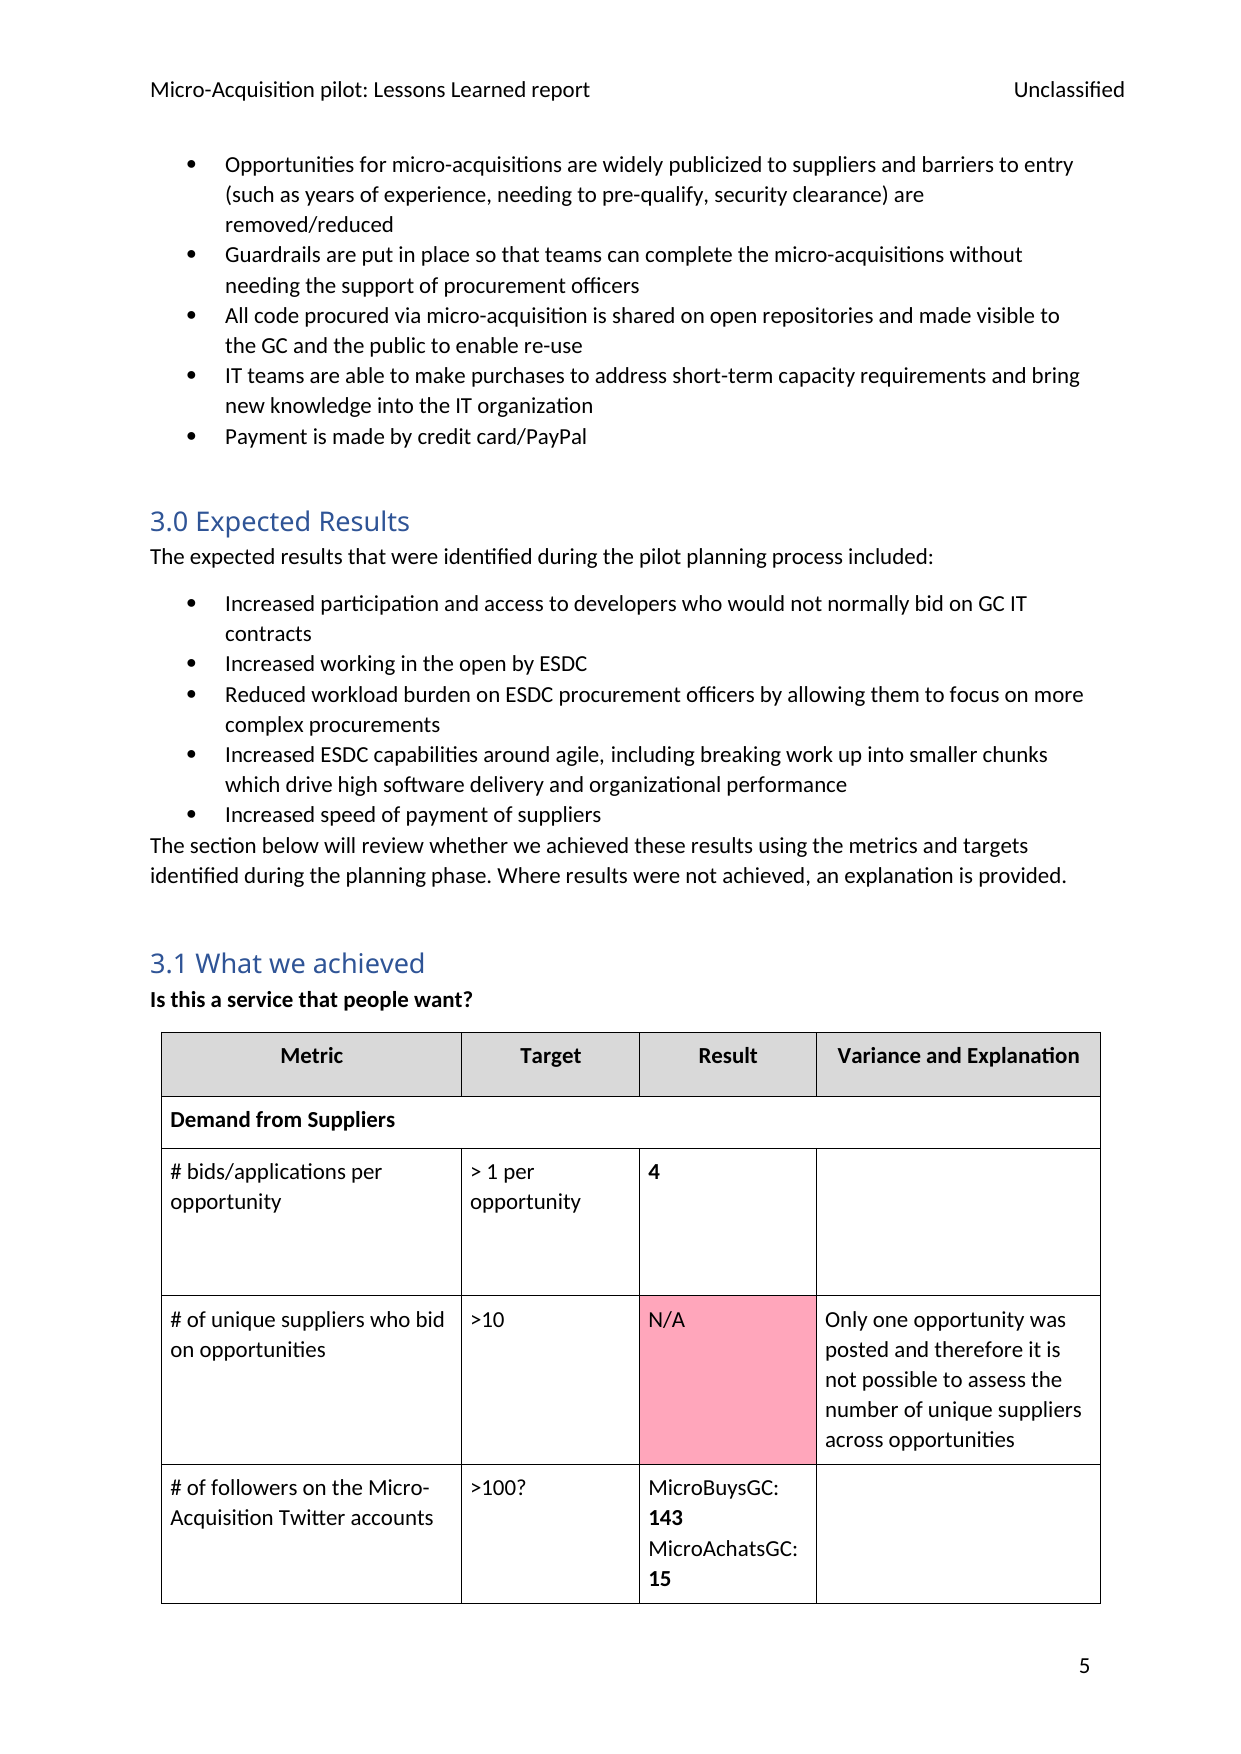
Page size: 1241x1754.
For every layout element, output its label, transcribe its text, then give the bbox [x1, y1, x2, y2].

table_cell # bids/applications per opportunity [162, 1149, 461, 1295]
table_cell [817, 1465, 1100, 1602]
table_header Variance and Explanation [817, 1033, 1100, 1096]
table_header Result [640, 1033, 816, 1096]
table_cell # of followers on the Micro-Acquisition Twitter accounts [162, 1465, 461, 1602]
table_cell # of unique suppliers who bid on opportunities [162, 1296, 461, 1464]
subtitle 3.0 Expected Results [150, 502, 1090, 539]
list IT teams are able to make purchases to address short-term capacity requirements and bring new knowledge into the IT organization [187, 361, 1090, 420]
text Is this a service that people want? [150, 985, 1090, 1013]
table_cell N/A [640, 1296, 816, 1464]
table_header Metric [162, 1033, 461, 1096]
table_cell >10 [462, 1296, 639, 1464]
list Increased ESDC capabilities around agile, including breaking work up into smaller chunks which drive high software delivery and organizational performance [187, 740, 1090, 798]
list Increased speed of payment of suppliers [187, 801, 1090, 829]
table_cell > 1 per opportunity [462, 1149, 639, 1295]
text The expected results that were identified during the pilot planning process included: [150, 542, 1090, 570]
subtitle 3.1 What we achieved [150, 908, 1090, 982]
table_cell MicroBuysGC: 143 MicroAchatsGC: 15 [640, 1465, 816, 1602]
table_cell Demand from Suppliers [162, 1097, 1100, 1148]
table_cell 4 [640, 1149, 816, 1295]
list Increased participation and access to developers who would not normally bid on GC IT contracts [187, 589, 1090, 647]
list Opportunities for micro-acquisitions are widely publicized to suppliers and barriers to entry (such as years of experience, needing to pre-qualify, security clearance) are removed/reduced [187, 150, 1090, 238]
list Increased working in the open by ESDC [187, 649, 1090, 678]
list All code procured via micro-acquisition is shared on open repositories and made visible to the GC and the public to enable re-use [187, 301, 1090, 359]
table_header Target [462, 1033, 639, 1096]
list Payment is made by credit card/PayPal [187, 422, 1090, 450]
table_cell [817, 1149, 1100, 1295]
text The section below will review whether we achieved these results using the metrics and targets identified during the planning phase. Where results were not achieved, an explanation is provided. [150, 831, 1090, 889]
table_cell Only one opportunity was posted and therefore it is not possible to assess the number of unique suppliers across opportunities [817, 1296, 1100, 1464]
list Guardrails are put in place so that teams can complete the micro-acquisitions without needing the support of procurement officers [187, 241, 1090, 299]
table_cell >100? [462, 1465, 639, 1602]
list Reduced workload burden on ESDC procurement officers by allowing them to focus on more complex procurements [187, 680, 1090, 738]
